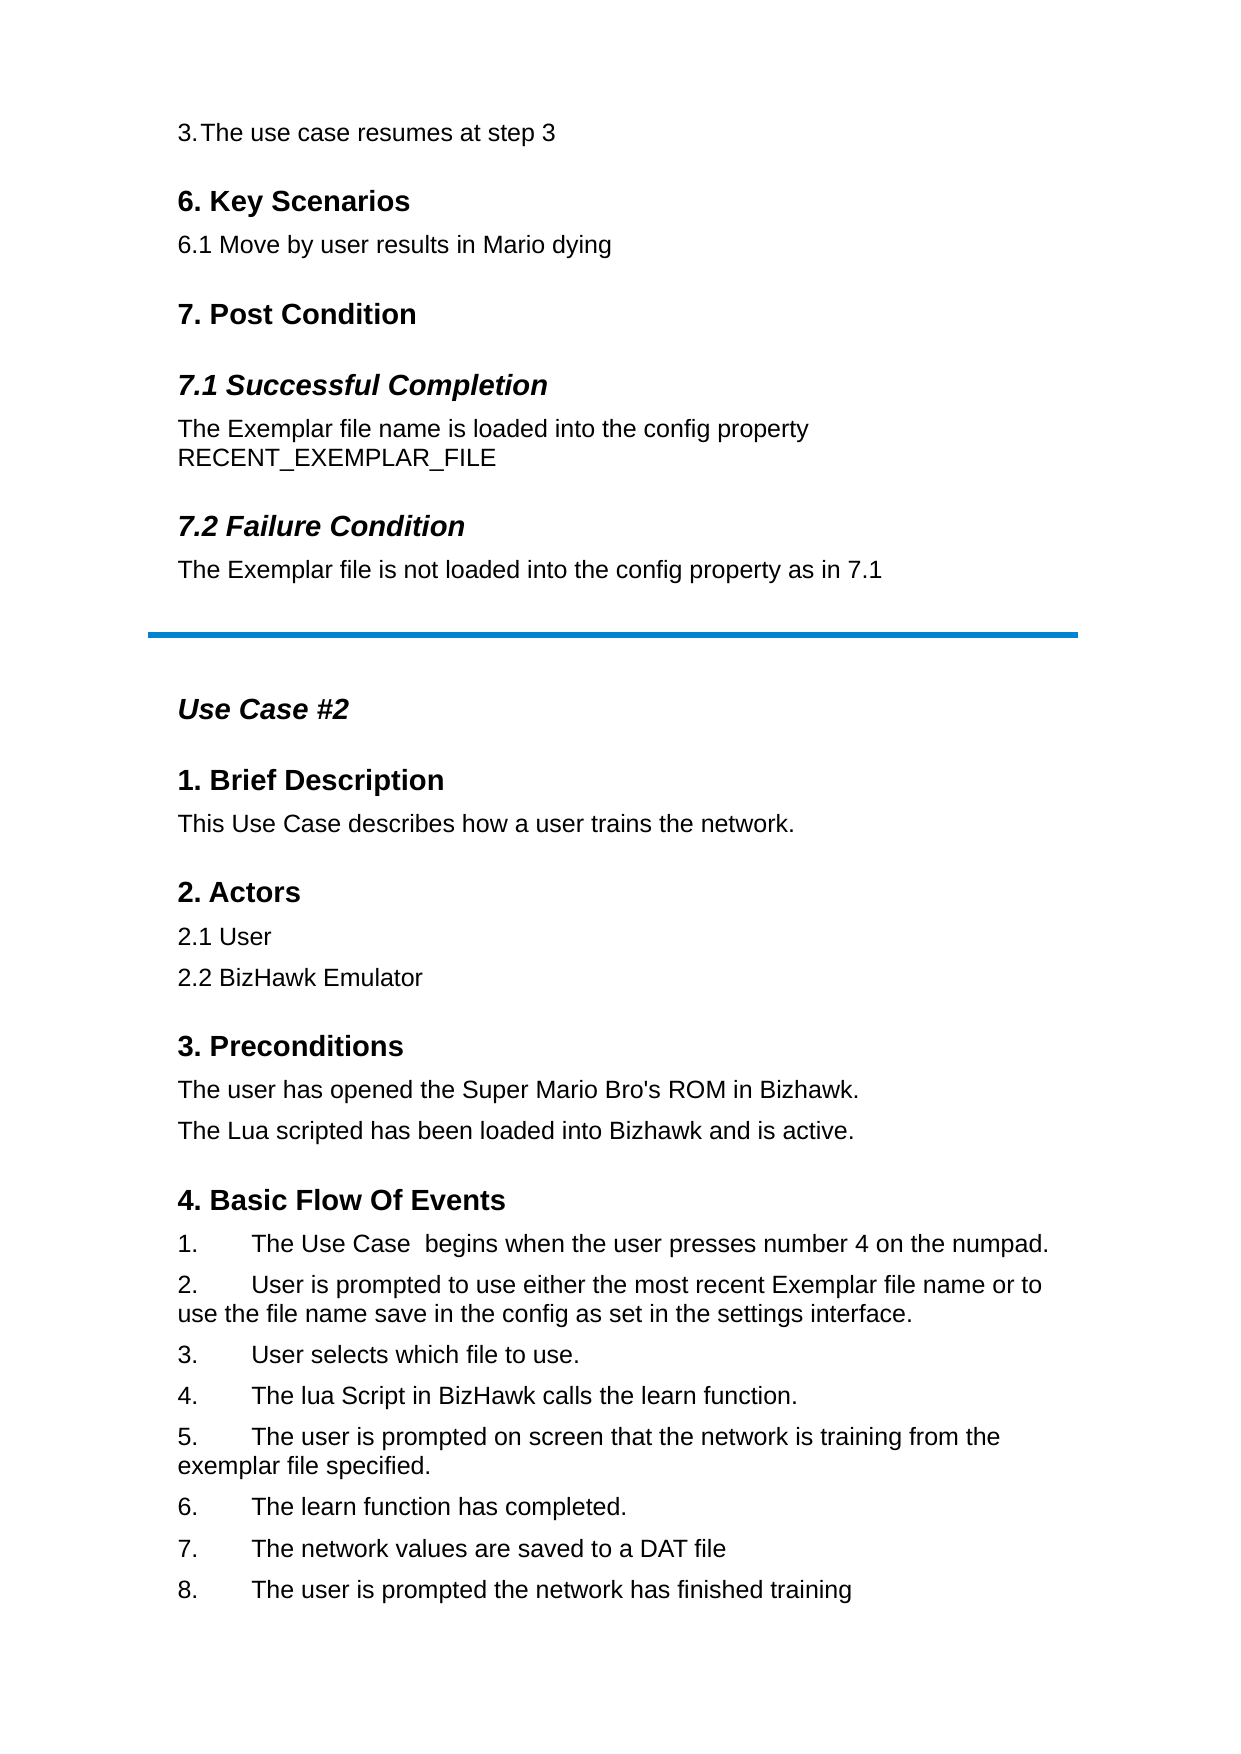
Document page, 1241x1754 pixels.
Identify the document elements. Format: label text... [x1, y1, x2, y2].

subtitle 1. Brief Description [177, 763, 1063, 797]
text 2.2 BizHawk Emulator [177, 963, 1063, 991]
subtitle 7.1 Successful Completion [177, 368, 1063, 401]
text The Exemplar file name is loaded into the config property RECENT_EXEMPLAR_FILE [177, 414, 1063, 471]
list The user is prompted on screen that the network is training from the exemplar file specified. [177, 1422, 1063, 1480]
list The network values are saved to a DAT file [177, 1533, 1063, 1562]
text The Exemplar file is not loaded into the config property as in 7.1 [177, 555, 1063, 583]
subtitle Use Case #2 [177, 692, 1063, 726]
text The user has opened the Super Mario Bro's ROM in Bizhawk. [177, 1075, 1063, 1104]
subtitle 7.2 Failure Condition [177, 509, 1063, 542]
subtitle 6. Key Scenarios [177, 184, 1063, 218]
subtitle 2. Actors [177, 875, 1063, 909]
text 2.1 User [177, 921, 1063, 950]
subtitle 3. Preconditions [177, 1029, 1063, 1062]
list The use case resumes at step 3 [177, 118, 1063, 147]
list User selects which file to use. [177, 1340, 1063, 1368]
subtitle 4. Basic Flow Of Events [177, 1182, 1063, 1216]
text This Use Case describes how a user trains the network. [177, 809, 1063, 838]
list User is prompted to use either the most recent Exemplar file name or to use the file name save in the config as set in the settings interface. [177, 1270, 1063, 1327]
list The Use Case begins when the user presses number 4 on the numpad. [177, 1228, 1063, 1257]
list The learn function has completed. [177, 1492, 1063, 1521]
text The Lua scripted has been loaded into Bizhawk and is active. [177, 1116, 1063, 1145]
list The lua Script in BizHawk calls the learn function. [177, 1381, 1063, 1410]
text 6.1 Move by user results in Mario dying [177, 230, 1063, 259]
list The user is prompted the network has finished training [177, 1575, 1063, 1603]
subtitle 7. Post Condition [177, 297, 1063, 330]
